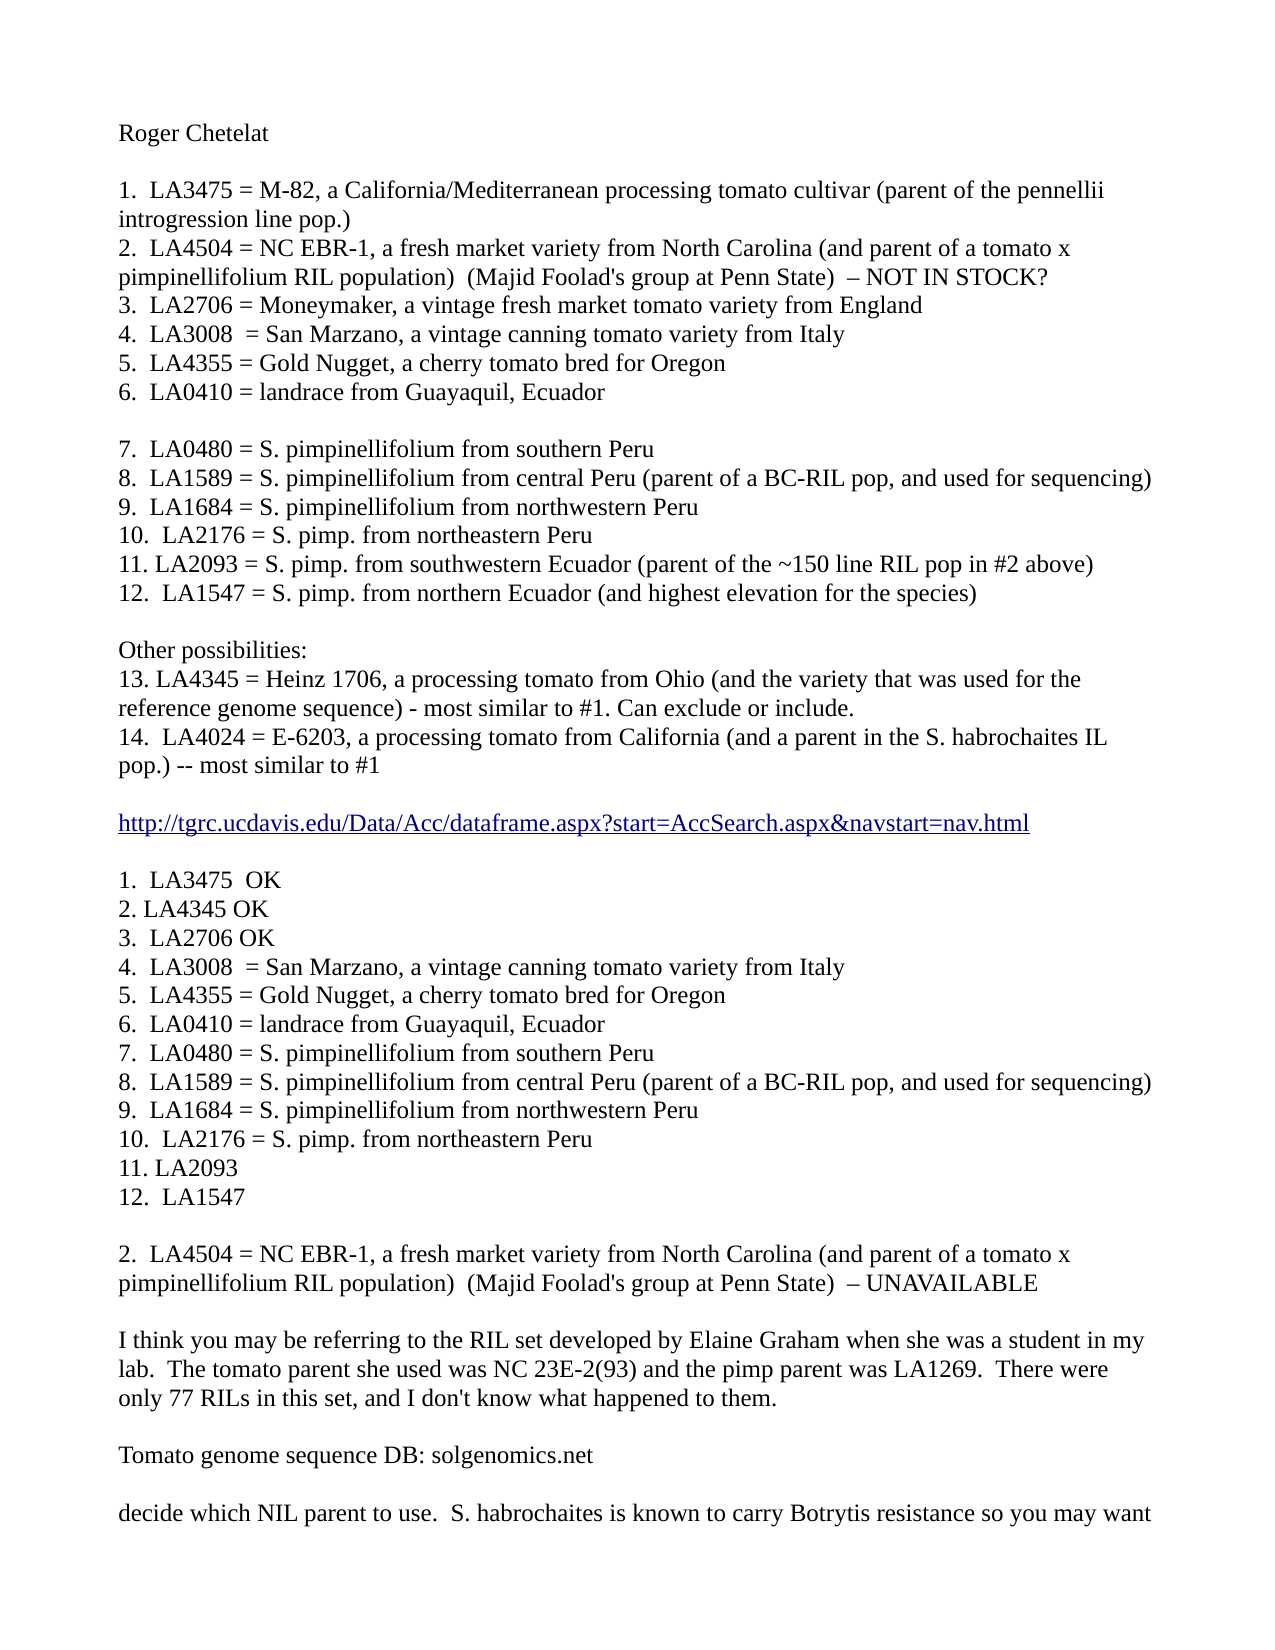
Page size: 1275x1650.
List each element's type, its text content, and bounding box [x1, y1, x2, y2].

text 11. LA2093 [118, 1153, 1157, 1182]
text 1. LA3475 OK [118, 866, 1157, 894]
text 9. LA1684 = S. pimpinellifolium from northwestern Peru [118, 492, 1157, 521]
text 10. LA2176 = S. pimp. from northeastern Peru [118, 1124, 1157, 1153]
text 2. LA4345 OK [118, 894, 1157, 923]
text 9. LA1684 = S. pimpinellifolium from northwestern Peru [118, 1096, 1157, 1124]
text 8. LA1589 = S. pimpinellifolium from central Peru (parent of a BC-RIL pop, and used for sequencing) [118, 463, 1157, 492]
text 4. LA3008 = San Marzano, a vintage canning tomato variety from Italy [118, 952, 1157, 981]
text 2. LA4504 = NC EBR-1, a fresh market variety from North Carolina (and parent of a tomato x pimpinellifolium RIL population) (Majid Foolad's group at Penn State) – NOT IN STOCK? [118, 233, 1157, 291]
text 2. LA4504 = NC EBR-1, a fresh market variety from North Carolina (and parent of a tomato x pimpinellifolium RIL population) (Majid Foolad's group at Penn State) – UNAVAILABLE [118, 1239, 1157, 1297]
text 6. LA0410 = landrace from Guayaquil, Ecuador [118, 1009, 1157, 1038]
text 10. LA2176 = S. pimp. from northeastern Peru [118, 521, 1157, 549]
text 13. LA4345 = Heinz 1706, a processing tomato from Ohio (and the variety that was used for the reference genome sequence) - most similar to #1. Can exclude or include. [118, 664, 1157, 722]
text I think you may be referring to the RIL set developed by Elaine Graham when she was a student in my lab. The tomato parent she used was NC 23E-2(93) and the pimp parent was LA1269. There were only 77 RILs in this set, and I don't know what happened to them. [118, 1326, 1157, 1412]
text 12. LA1547 = S. pimp. from northern Ecuador (and highest elevation for the species) [118, 578, 1157, 607]
text decide which NIL parent to use. S. habrochaites is known to carry Botrytis resistance so you may want [118, 1498, 1157, 1527]
text 7. LA0480 = S. pimpinellifolium from southern Peru [118, 434, 1157, 463]
text 4. LA3008 = San Marzano, a vintage canning tomato variety from Italy [118, 319, 1157, 348]
text 3. LA2706 = Moneymaker, a vintage fresh market tomato variety from England [118, 291, 1157, 319]
text 6. LA0410 = landrace from Guayaquil, Ecuador [118, 377, 1157, 406]
text 3. LA2706 OK [118, 923, 1157, 952]
text 14. LA4024 = E-6203, a processing tomato from California (and a parent in the S. habrochaites IL pop.) -- most similar to #1 [118, 722, 1157, 779]
text http://tgrc.ucdavis.edu/Data/Acc/dataframe.aspx?start=AccSearch.aspx&navstart=nav.html [118, 808, 1157, 837]
text Other possibilities: [118, 636, 1157, 664]
text 11. LA2093 = S. pimp. from southwestern Ecuador (parent of the ~150 line RIL pop in #2 above) [118, 549, 1157, 578]
text 5. LA4355 = Gold Nugget, a cherry tomato bred for Oregon [118, 981, 1157, 1009]
text 1. LA3475 = M-82, a California/Mediterranean processing tomato cultivar (parent of the pennellii introgression line pop.) [118, 176, 1157, 233]
text 5. LA4355 = Gold Nugget, a cherry tomato bred for Oregon [118, 348, 1157, 377]
text Roger Chetelat [118, 118, 1157, 147]
text 8. LA1589 = S. pimpinellifolium from central Peru (parent of a BC-RIL pop, and used for sequencing) [118, 1067, 1157, 1096]
text 7. LA0480 = S. pimpinellifolium from southern Peru [118, 1038, 1157, 1067]
text Tomato genome sequence DB: solgenomics.net [118, 1441, 1157, 1469]
text 12. LA1547 [118, 1182, 1157, 1211]
